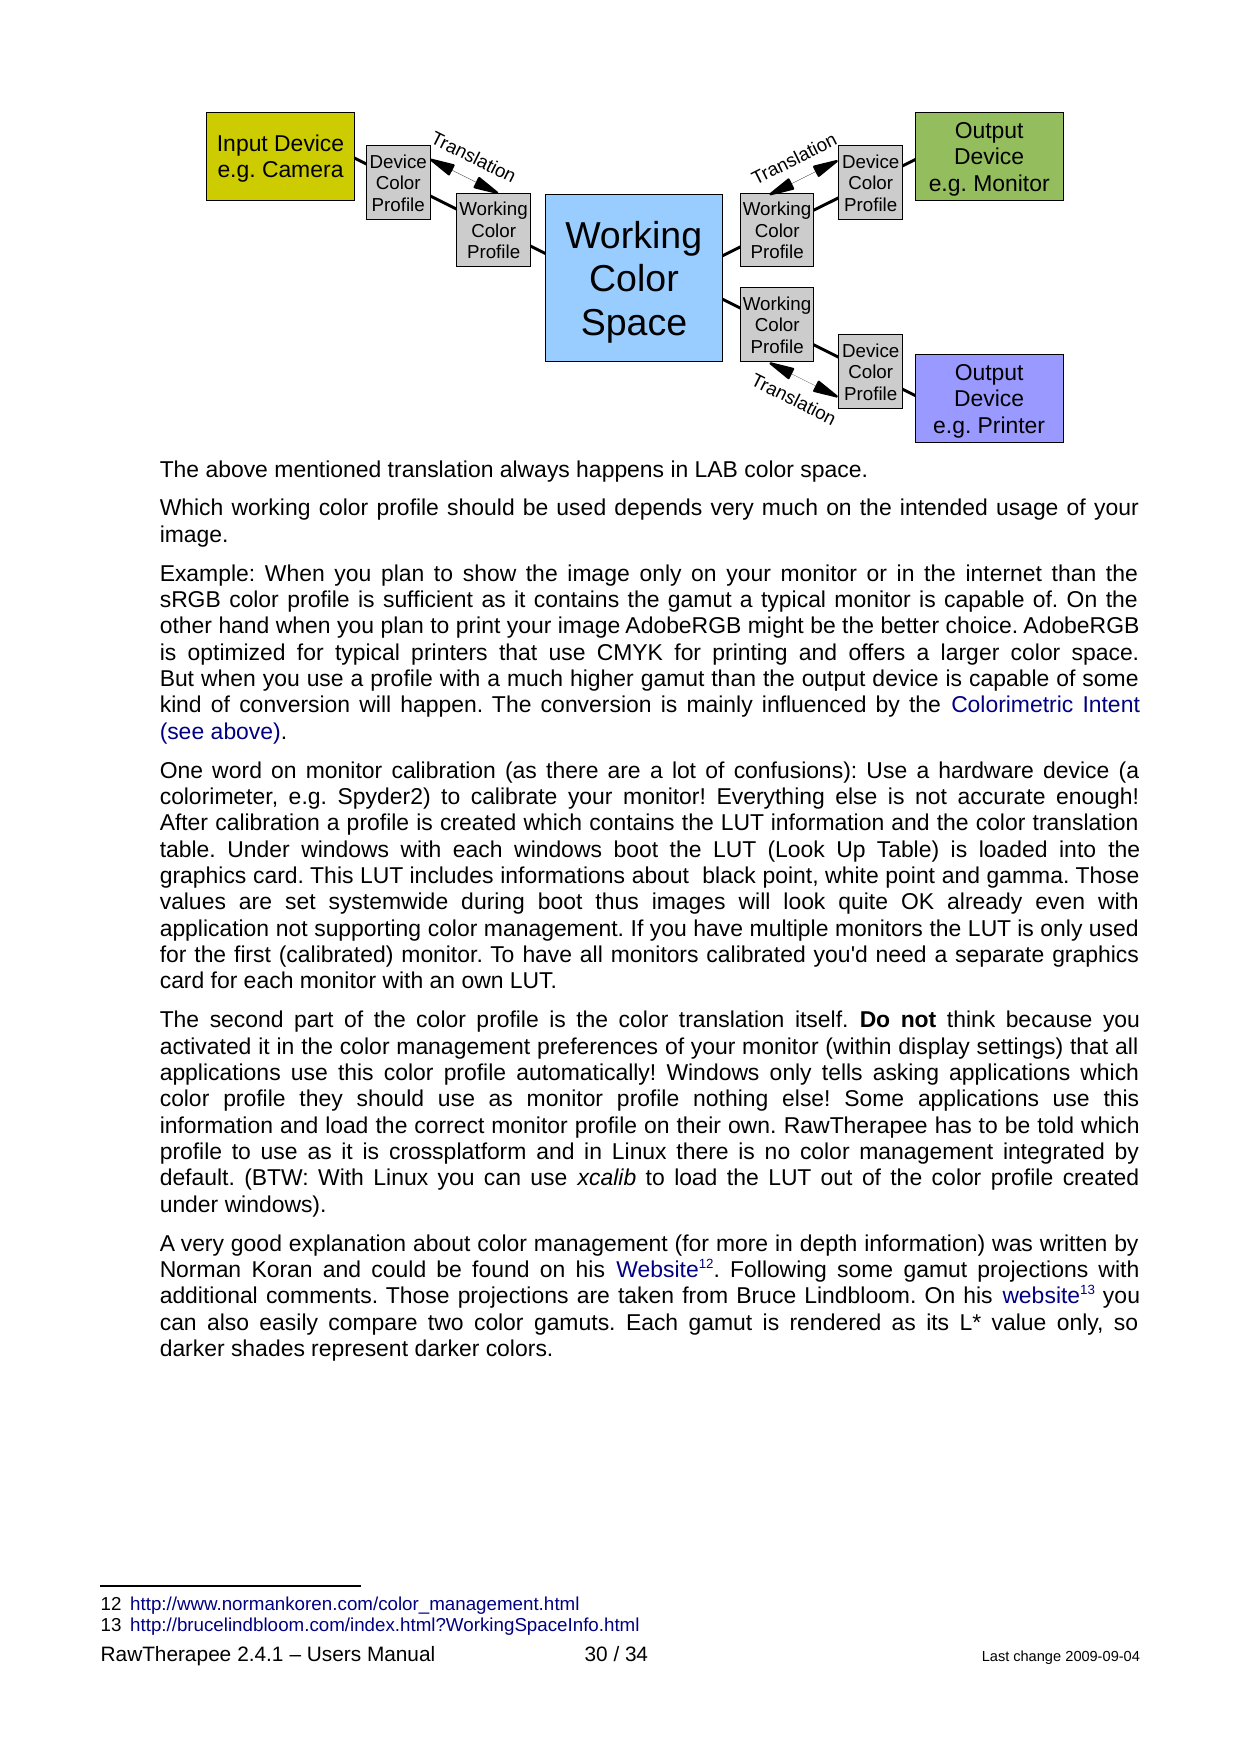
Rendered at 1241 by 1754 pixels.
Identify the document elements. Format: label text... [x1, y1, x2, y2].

text A very good explanation about color management (for more in depth information) was written by Norman Koran and could be found on his Website. Following some gamut projections with additional comments. Those projections are taken from Bruce Lindbloom. On his website you can also easily compare two color gamuts. Each gamut is rendered as its L* value only, so darker shades represent darker colors. [130, 1229, 1140, 1361]
text The above mentioned translation always happens in LAB color space. [130, 456, 1140, 482]
text One word on monitor calibration (as there are a lot of confusions): Use a hardware device (a colorimeter, e.g. Spyder2) to calibrate your monitor! Everything else is not accurate enough! After calibration a profile is created which contains the LUT information and the color translation table. Under windows with each windows boot the LUT (Look Up Table) is loaded into the graphics card. This LUT includes informations about black point, white point and gamma. Those values are set systemwide during boot thus images will look quite OK already even with application not supporting color management. If you have multiple monitors the LUT is only used for the first (calibrated) monitor. To have all monitors calibrated you'd need a separate graphics card for each monitor with an own LUT. [130, 757, 1140, 994]
text Which working color profile should be used depends very much on the intended usage of your image. [130, 494, 1140, 547]
text http://brucelindbloom.com/index.html?WorkingSpaceInfo.html [100, 1614, 1140, 1636]
text The second part of the color profile is the color translation itself. Do not think because you activated it in the color management preferences of your monitor (within display settings) that all applications use this color profile automatically! Windows only tells asking applications which color profile they should use as monitor profile nothing else! Some applications use this information and load the correct monitor profile on their own. RawTherapee has to be told which profile to use as it is crossplatform and in Linux there is no color management integrated by default. (BTW: With Linux you can use xcalib to load the LUT out of the color profile created under windows). [130, 1006, 1140, 1217]
text http://www.normankoren.com/color_management.html [100, 1592, 1140, 1614]
text Example: When you plan to show the image only on your monitor or in the internet than the sRGB color profile is sufficient as it contains the gamut a typical monitor is capable of. On the other hand when you plan to print your image AdobeRGB might be the better choice. AdobeRGB is optimized for typical printers that use CMYK for printing and offers a larger color space. But when you use a profile with a much higher gamut than the output device is capable of some kind of conversion will happen. The conversion is mainly influenced by the Colorimetric Intent (see above). [130, 559, 1140, 744]
